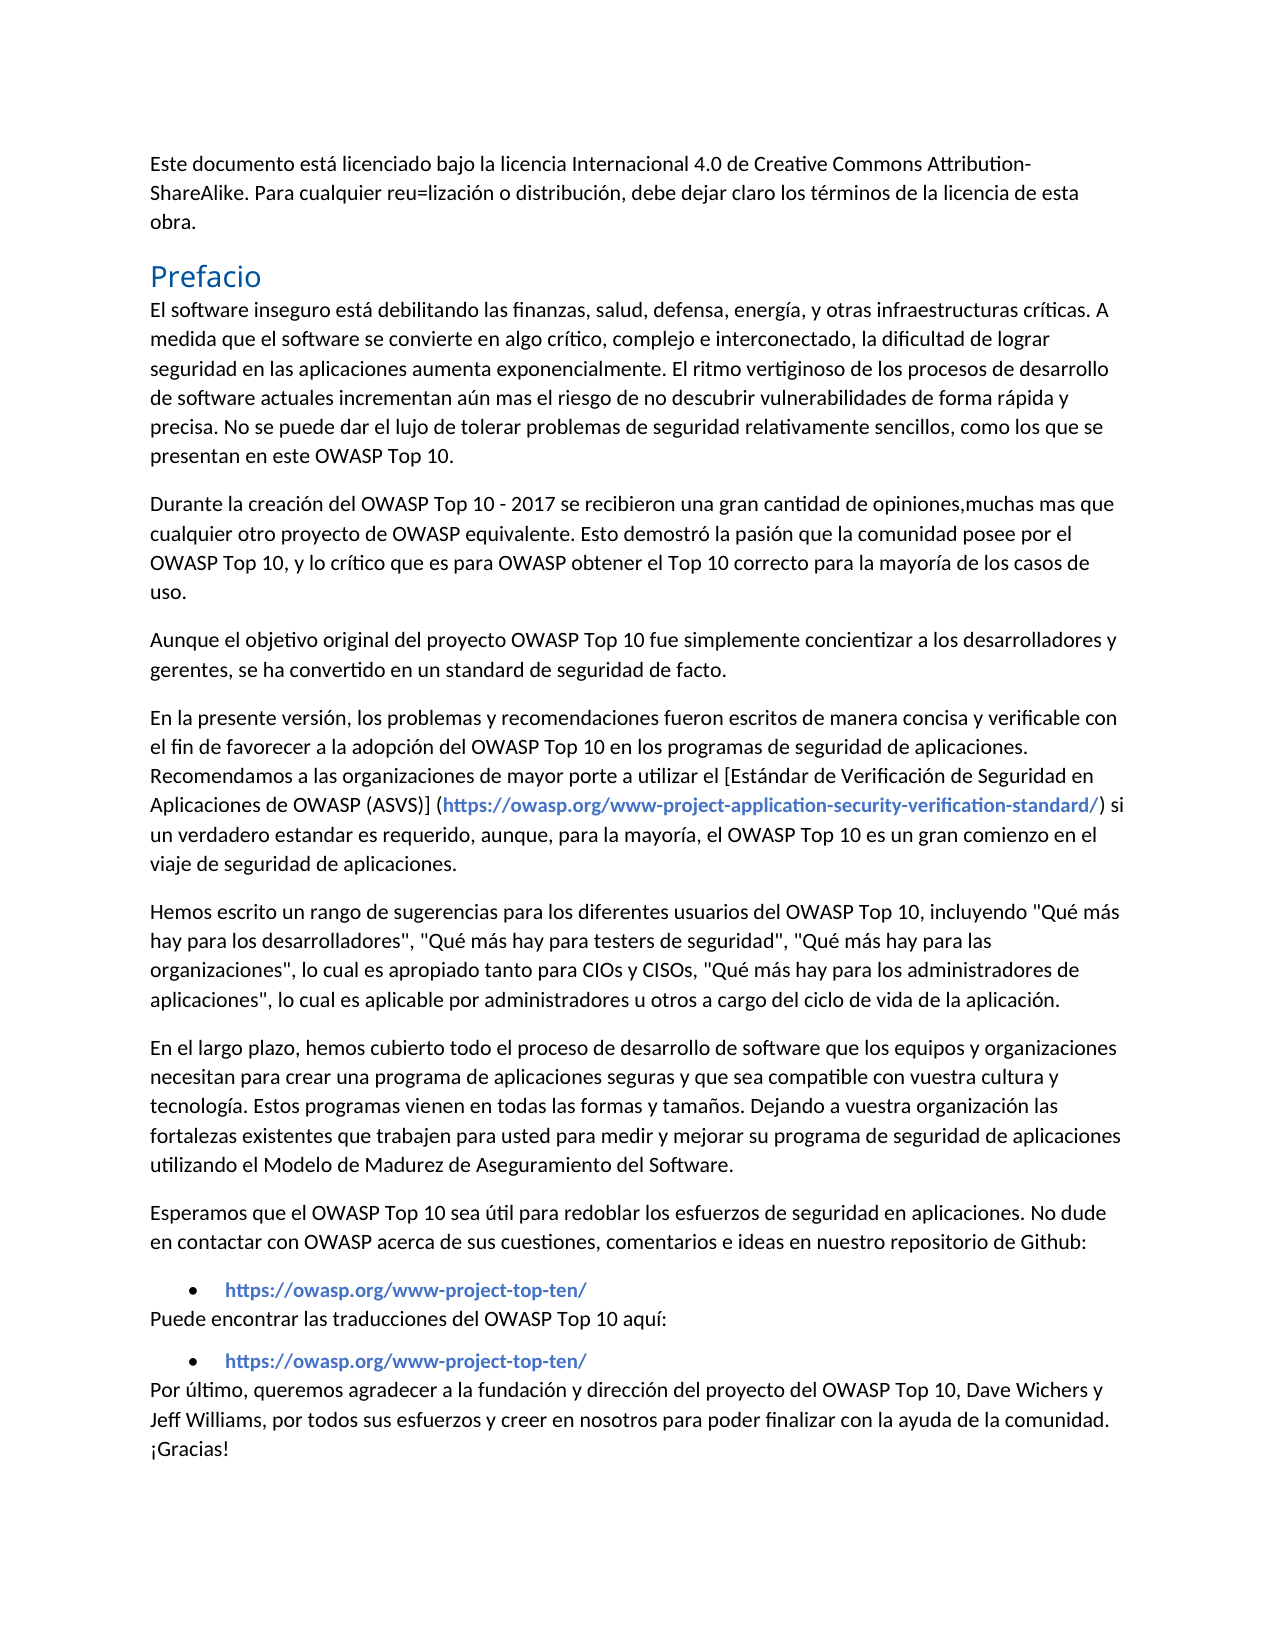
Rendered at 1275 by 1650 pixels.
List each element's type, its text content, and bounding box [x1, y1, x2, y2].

text En el largo plazo, hemos cubierto todo el proceso de desarrollo de software que los equipos y organizaciones necesitan para crear una programa de aplicaciones seguras y que sea compatible con vuestra cultura y tecnología. Estos programas vienen en todas las formas y tamaños. Dejando a vuestra organización las fortalezas existentes que trabajen para usted para medir y mejorar su programa de seguridad de aplicaciones utilizando el Modelo de Madurez de Aseguramiento del Software. [150, 1034, 1125, 1178]
text Por último, queremos agradecer a la fundación y dirección del proyecto del OWASP Top 10, Dave Wichers y Jeff Williams, por todos sus esfuerzos y creer en nosotros para poder finalizar con la ayuda de la comunidad. ¡Gracias! [150, 1377, 1125, 1462]
text Esperamos que el OWASP Top 10 sea útil para redoblar los esfuerzos de seguridad en aplicaciones. No dude en contactar con OWASP acerca de sus cuestiones, comentarios e ideas en nuestro repositorio de Github: [150, 1199, 1125, 1255]
text Puede encontrar las traducciones del OWASP Top 10 aquí: [150, 1306, 1125, 1332]
subtitle Prefacio [150, 257, 1125, 296]
text Durante la creación del OWASP Top 10 - 2017 se recibieron una gran cantidad de opiniones,muchas mas que cualquier otro proyecto de OWASP equivalente. Esto demostró la pasión que la comunidad posee por el OWASP Top 10, y lo crítico que es para OWASP obtener el Top 10 correcto para la mayoría de los casos de uso. [150, 491, 1125, 605]
text El software inseguro está debilitando las finanzas, salud, defensa, energía, y otras infraestructuras críticas. A medida que el software se convierte en algo crítico, complejo e interconectado, la dificultad de lograr seguridad en las aplicaciones aumenta exponencialmente. El ritmo vertiginoso de los procesos de desarrollo de software actuales incrementan aún mas el riesgo de no descubrir vulnerabilidades de forma rápida y precisa. No se puede dar el lujo de tolerar problemas de seguridad relativamente sencillos, como los que se presentan en este OWASP Top 10. [150, 296, 1125, 469]
list https://owasp.org/www-project-top-ten/ [187, 1347, 1125, 1374]
text Aunque el objetivo original del proyecto OWASP Top 10 fue simplemente concientizar a los desarrolladores y gerentes, se ha convertido en un standard de seguridad de facto. [150, 626, 1125, 682]
list https://owasp.org/www-project-top-ten/ [187, 1276, 1125, 1303]
text Este documento está licenciado bajo la licencia Internacional 4.0 de Creative Commons Attribution-ShareAlike. Para cualquier reu=lización o distribución, debe dejar claro los términos de la licencia de esta obra. [150, 150, 1125, 235]
text En la presente versión, los problemas y recomendaciones fueron escritos de manera concisa y verificable con el fin de favorecer a la adopción del OWASP Top 10 en los programas de seguridad de aplicaciones. Recomendamos a las organizaciones de mayor porte a utilizar el [Estándar de Verificación de Seguridad en Aplicaciones de OWASP (ASVS)] (https://owasp.org/www-project-application-security-verification-standard/) si un verdadero estandar es requerido, aunque, para la mayoría, el OWASP Top 10 es un gran comienzo en el viaje de seguridad de aplicaciones. [150, 704, 1125, 877]
text Hemos escrito un rango de sugerencias para los diferentes usuarios del OWASP Top 10, incluyendo "Qué más hay para los desarrolladores", "Qué más hay para testers de seguridad", "Qué más hay para las organizaciones", lo cual es apropiado tanto para CIOs y CISOs, "Qué más hay para los administradores de aplicaciones", lo cual es aplicable por administradores u otros a cargo del ciclo de vida de la aplicación. [150, 898, 1125, 1013]
